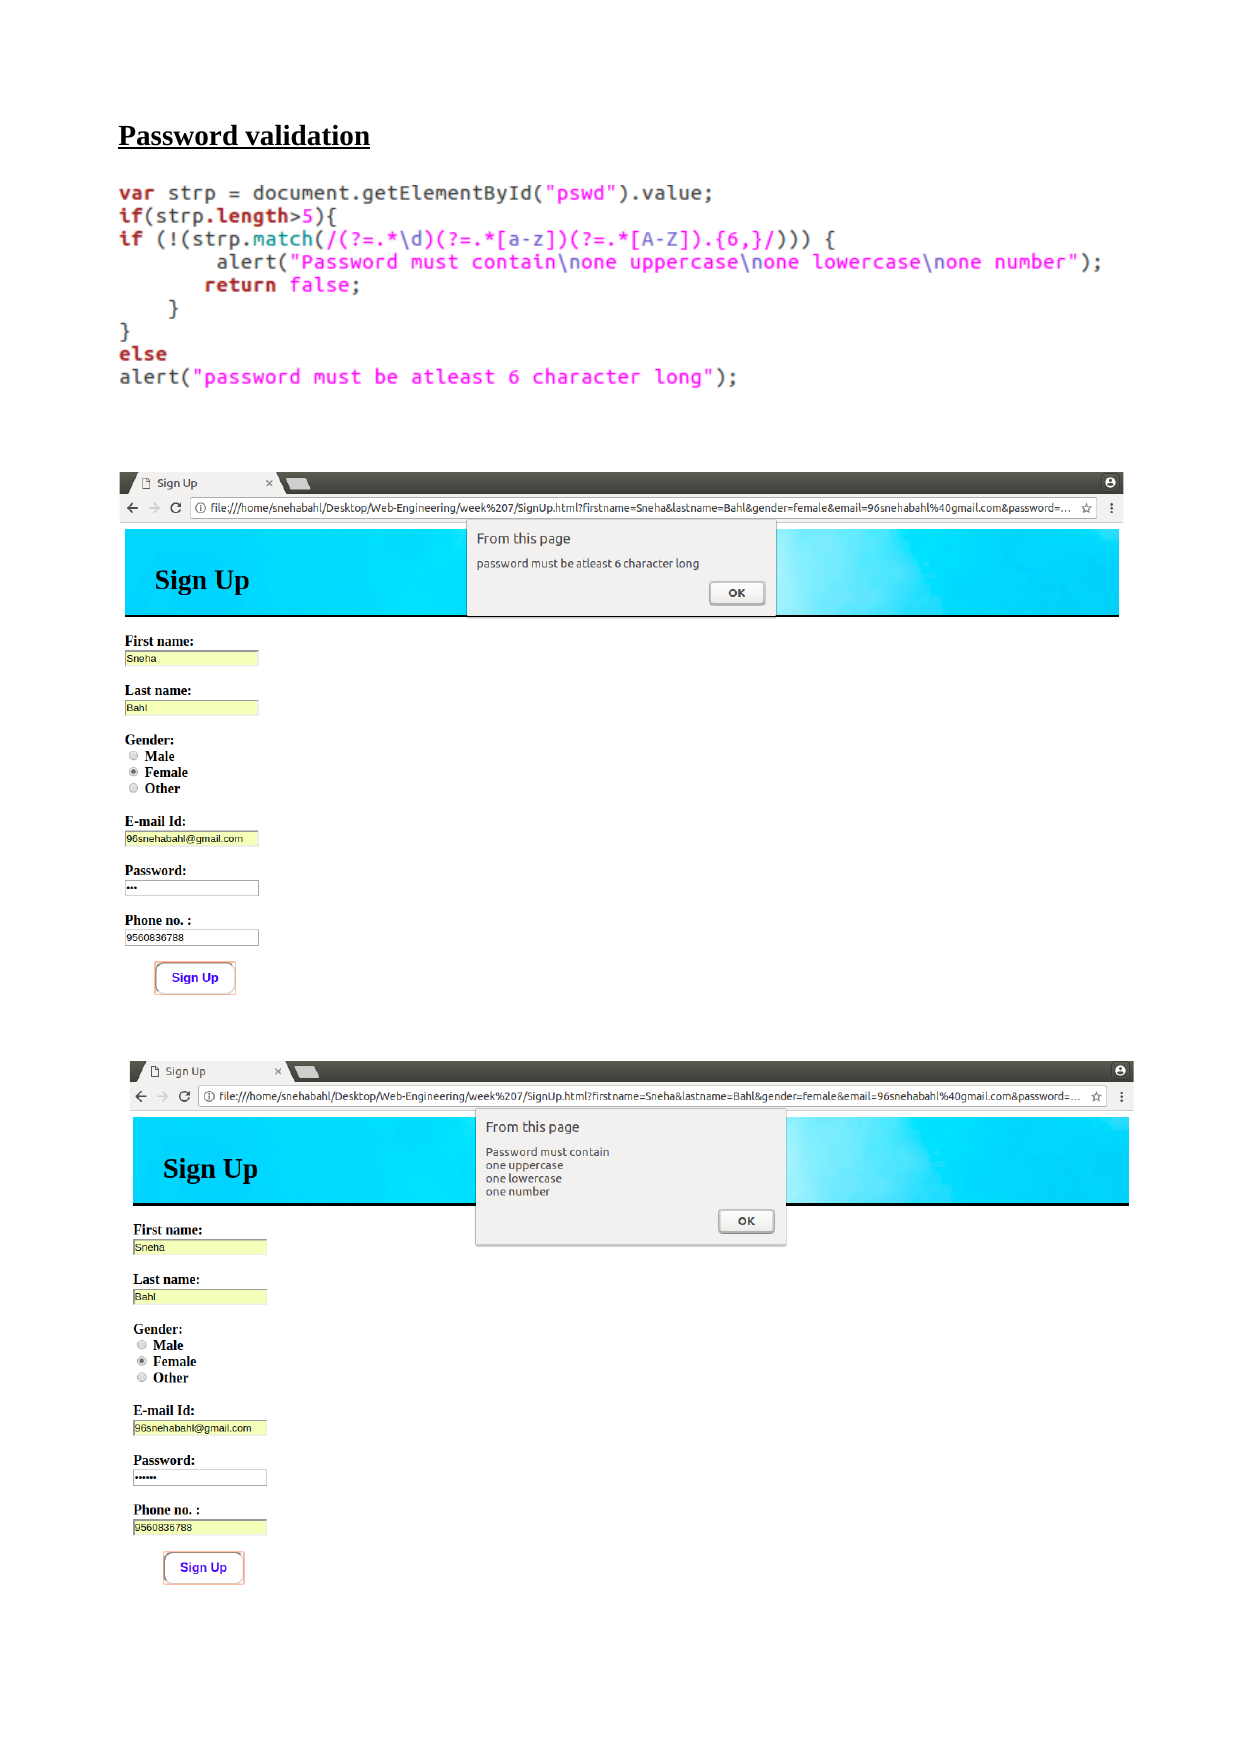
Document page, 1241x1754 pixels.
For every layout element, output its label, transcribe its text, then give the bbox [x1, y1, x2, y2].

picture [119, 472, 1124, 1018]
text Password validation [118, 118, 1122, 152]
picture [129, 1061, 1134, 1601]
picture [118, 185, 1123, 392]
